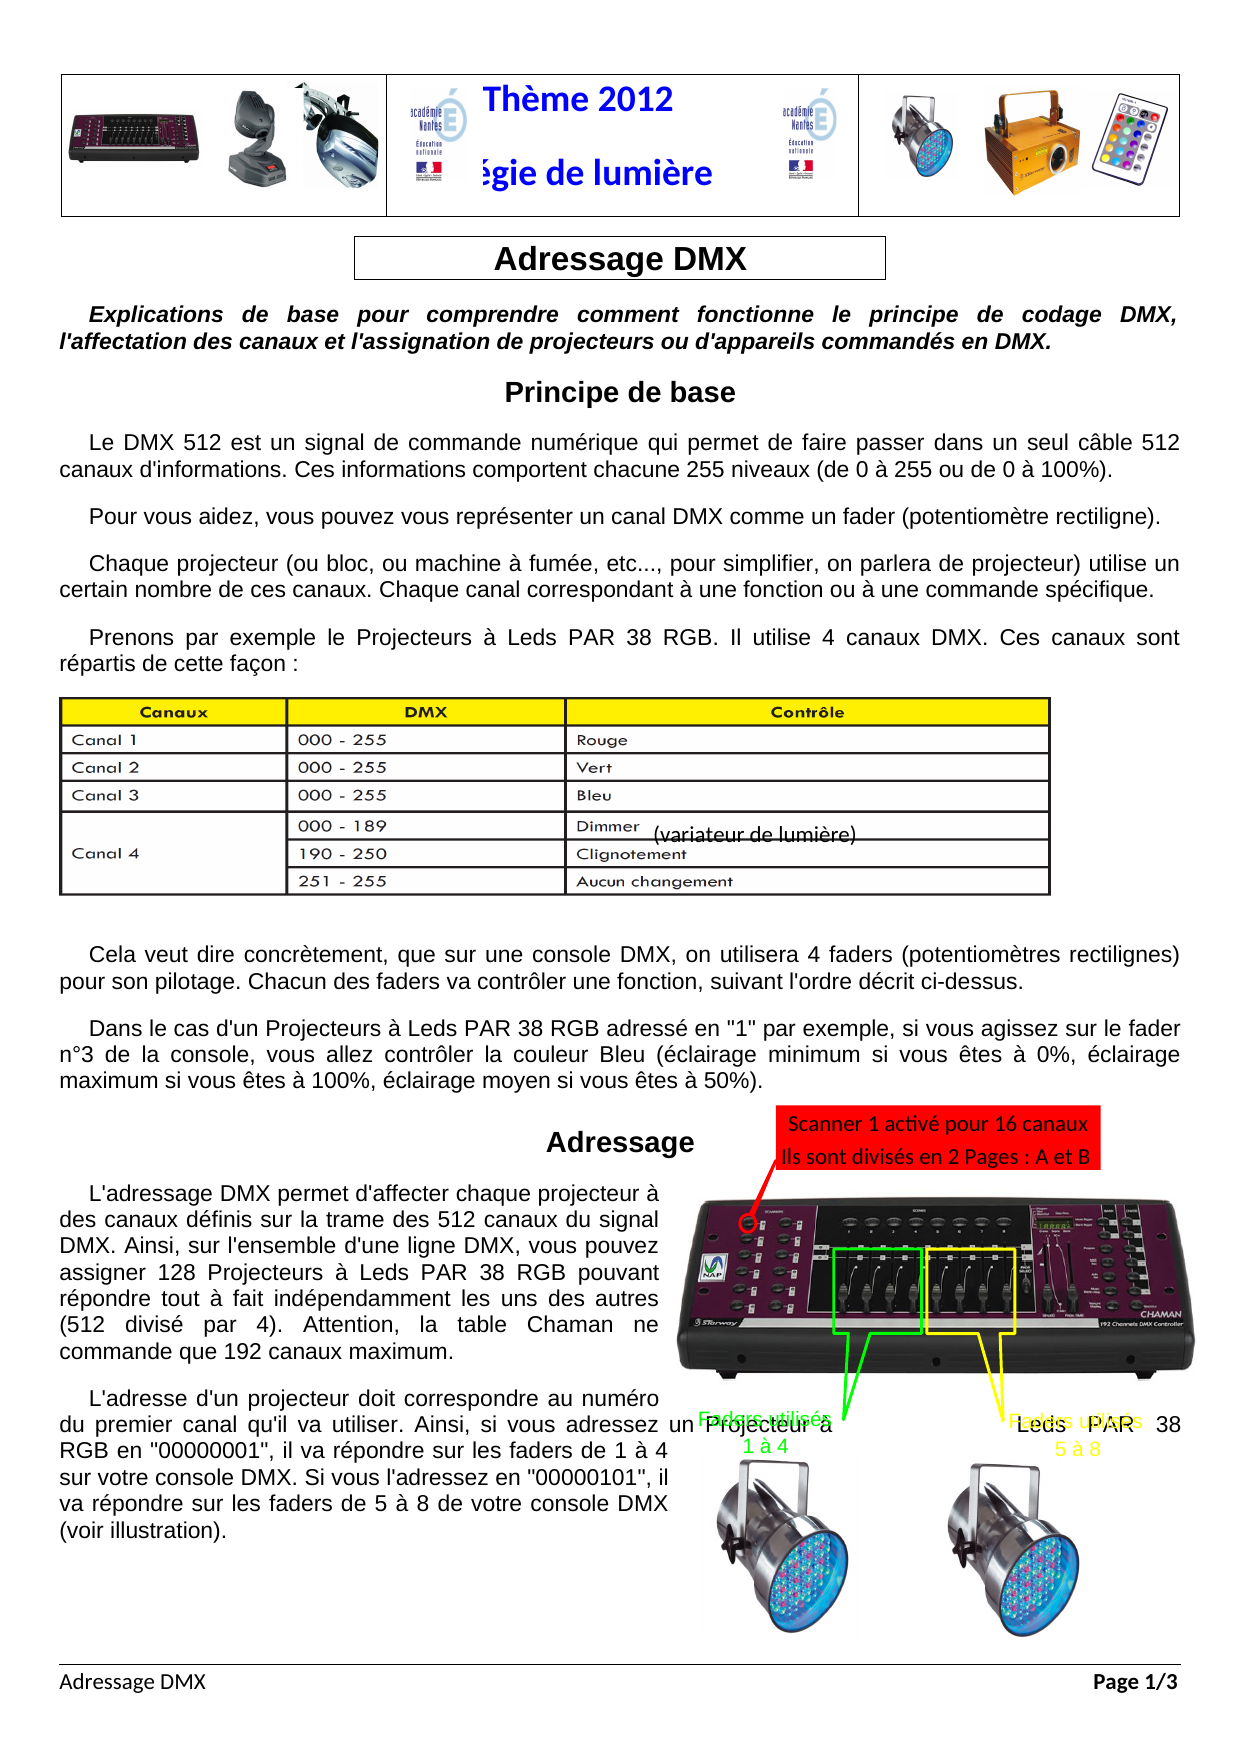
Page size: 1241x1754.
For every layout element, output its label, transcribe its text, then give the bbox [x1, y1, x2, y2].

text Adressage DMX [355, 237, 885, 279]
picture [742, 1217, 754, 1230]
picture [836, 1251, 920, 1400]
text Explications de base pour comprendre comment fonctionne le principe de codage DMX, l'affectation des canaux et l'assignation de projecteurs ou d'appareils commandés en DMX. [59, 301, 1181, 354]
picture [883, 91, 958, 180]
picture [671, 1183, 1210, 1400]
picture [982, 86, 1179, 197]
text Le DMX 512 est un signal de commande numérique qui permet de faire passer dans un seul câble 512 canaux d'informations. Ces informations comportent chacune 255 niveaux (de 0 à 255 ou de 0 à 100%). [59, 429, 1181, 482]
text Adressage [59, 1125, 775, 1159]
picture [410, 88, 467, 181]
picture [67, 110, 203, 168]
text Dans le cas d'un Projecteurs à Leds PAR 38 RGB adressé en "1" par exemple, si vous agissez sur le fader n°3 de la console, vous allez contrôler la couleur Bleu (éclairage minimum si vous êtes à 0%, éclairage maximum si vous êtes à 100%, éclairage moyen si vous êtes à 50%). [59, 1015, 1181, 1094]
picture [213, 81, 379, 189]
picture [928, 1454, 1090, 1643]
text Chaque projecteur (ou bloc, ou machine à fumée, etc..., pour simplifier, on parlera de projecteur) utilise un certain nombre de ces canaux. Chaque canal correspondant à une fonction ou à une commande spécifique. [59, 550, 1181, 603]
text Pour vous aidez, vous pouvez vous représenter un canal DMX comme un fader (potentiomètre rectiligne). [59, 503, 1181, 529]
text Cela veut dire concrètement, que sur une console DMX, on utilisera 4 faders (potentiomètres rectilignes) pour son pilotage. Chacun des faders va contrôler une fonction, suivant l'ordre décrit ci-dessus. [59, 941, 1181, 994]
text Prenons par exemple le Projecteurs à Leds PAR 38 RGB. Il utilise 4 canaux DMX. Ces canaux sont répartis de cette façon : [59, 623, 1181, 676]
picture [783, 88, 837, 179]
text [1101, 1125, 1181, 1159]
text Principe de base [59, 375, 1181, 408]
text L'adresse d'un projecteur doit correspondre au numéro du premier canal qu'il va utiliser. Ainsi, si vous adressez un Projecteur à Leds PAR 38 RGB en "00000001", il va répondre sur les faders de 1 à 4 sur votre console DMX. Si vous l'adressez en "00000101", il va répondre sur les faders de 5 à 8 de votre console DMX (voir illustration). [59, 1385, 1181, 1652]
picture [697, 1450, 859, 1639]
text L'adressage DMX permet d'affecter chaque projecteur à des canaux définis sur la trame des 512 canaux du signal DMX. Ainsi, sur l'ensemble d'une ligne DMX, vous pouvez assigner 128 Projecteurs à Leds PAR 38 RGB pouvant répondre tout à fait indépendamment les uns des autres (512 divisé par 4). Attention, la table Chaman ne commande que 192 canaux maximum. [59, 1179, 764, 1364]
picture [929, 1251, 1013, 1400]
